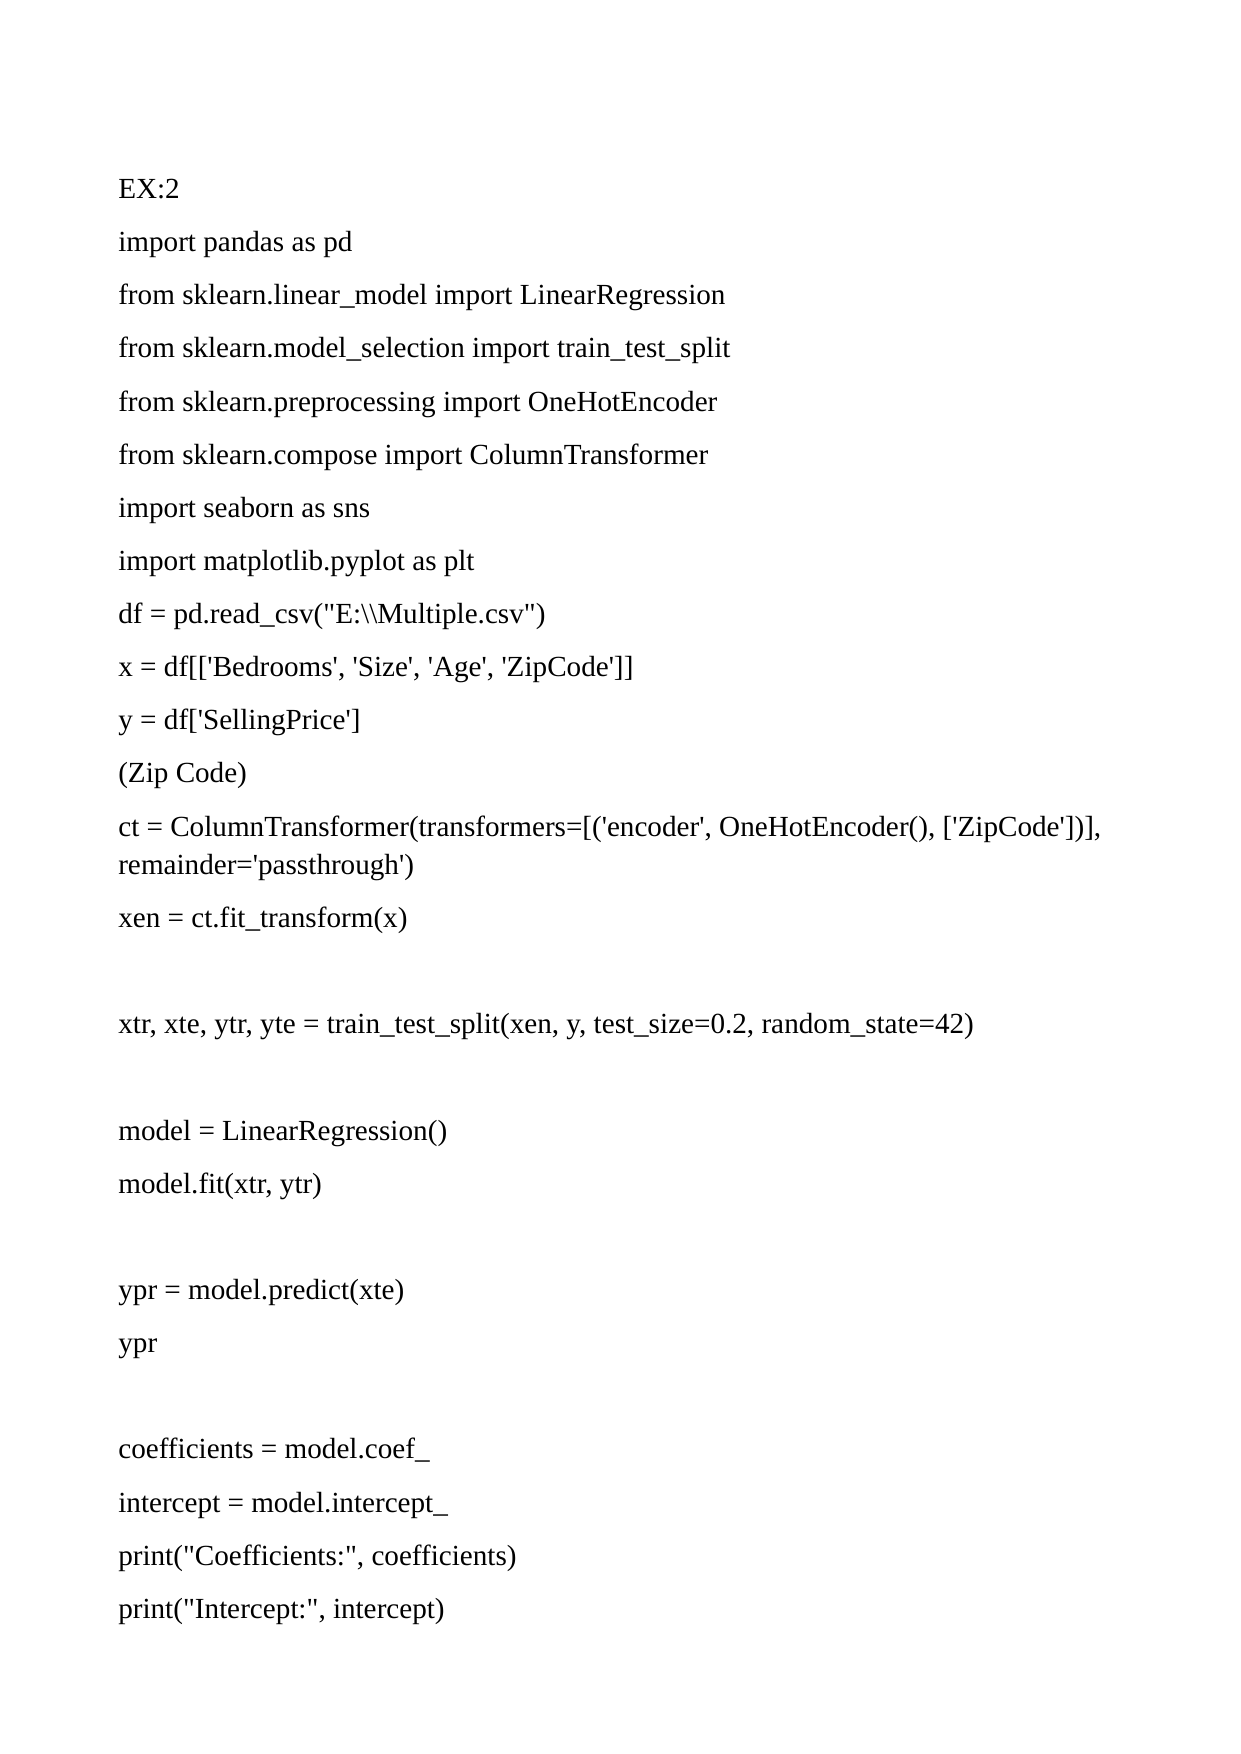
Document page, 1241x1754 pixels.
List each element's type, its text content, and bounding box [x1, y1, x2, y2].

text print("Intercept:", intercept) [118, 1591, 1122, 1624]
text coefficients = model.coef_ [118, 1432, 1122, 1465]
text ypr = model.predict(xte) [118, 1272, 1122, 1306]
text model.fit(xtr, ytr) [118, 1166, 1122, 1199]
text from sklearn.model_selection import train_test_split [118, 331, 1122, 364]
text import seaborn as sns [118, 490, 1122, 523]
text import matplotlib.pyplot as plt [118, 543, 1122, 577]
text intercept = model.intercept_ [118, 1485, 1122, 1518]
text xtr, xte, ytr, yte = train_test_split(xen, y, test_size=0.2, random_state=42) [118, 1007, 1122, 1040]
text from sklearn.linear_model import LinearRegression [118, 277, 1122, 311]
text df = pd.read_csv("E:\\Multiple.csv") [118, 596, 1122, 630]
text (Zip Code) [118, 756, 1122, 789]
text print("Coefficients:", coefficients) [118, 1538, 1122, 1571]
text model = LinearRegression() [118, 1113, 1122, 1146]
text from sklearn.compose import ColumnTransformer [118, 437, 1122, 470]
text ypr [118, 1325, 1122, 1359]
text from sklearn.preprocessing import OneHotEncoder [118, 384, 1122, 417]
text x = df[['Bedrooms', 'Size', 'Age', 'ZipCode']] [118, 649, 1122, 683]
text ct = ColumnTransformer(transformers=[('encoder', OneHotEncoder(), ['ZipCode'])], remainder='passthrough') [118, 809, 1122, 881]
text xen = ct.fit_transform(x) [118, 900, 1122, 934]
text import pandas as pd [118, 224, 1122, 258]
text y = df['SellingPrice'] [118, 702, 1122, 736]
text EX:2 [118, 171, 1122, 205]
